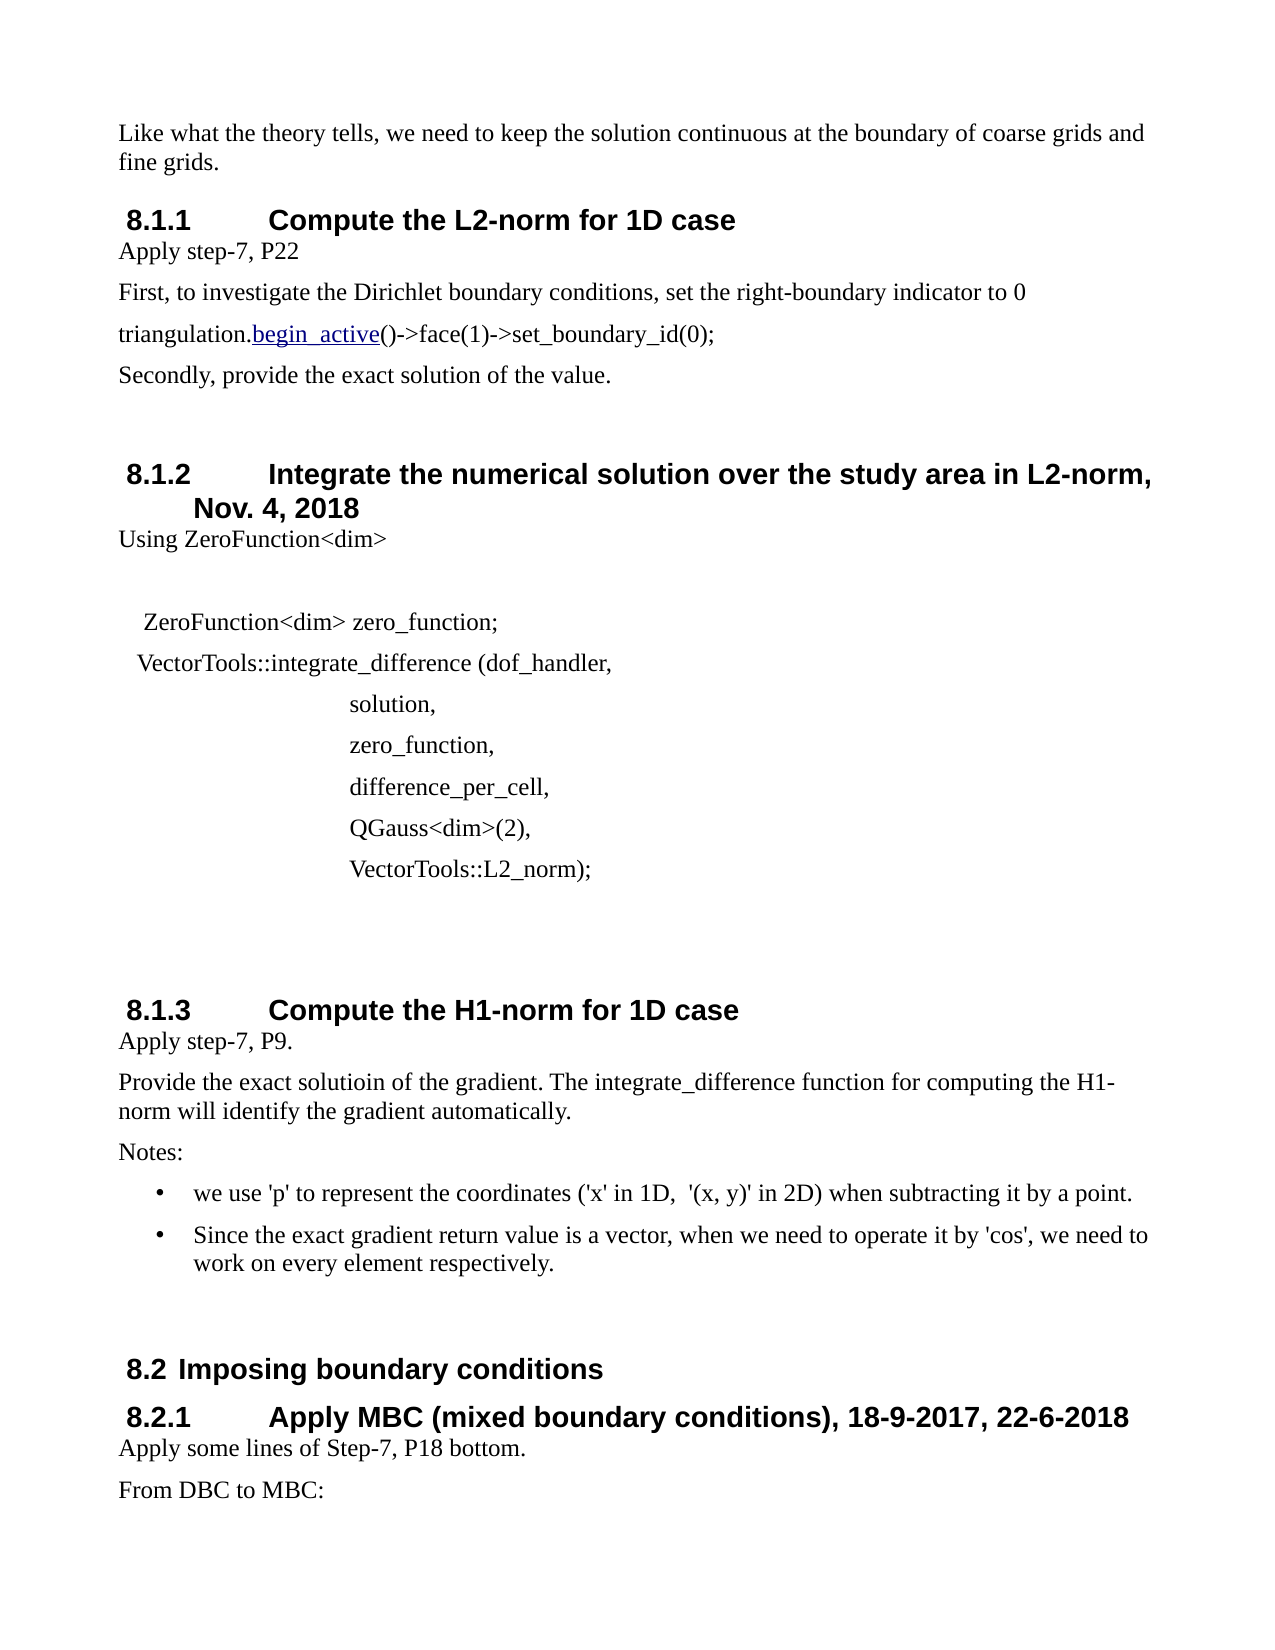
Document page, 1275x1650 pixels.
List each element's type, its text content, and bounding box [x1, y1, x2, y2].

text zero_function, [118, 730, 1157, 759]
text QGauss<dim>(2), [118, 813, 1157, 842]
text Like what the theory tells, we need to keep the solution continuous at the boundary of coarse grids and fine grids. [118, 118, 1157, 176]
text Apply some lines of Step-7, P18 bottom. [118, 1433, 1157, 1462]
subtitle Apply MBC (mixed boundary conditions), 18-9-2017, 22-6-2018 [118, 1400, 1157, 1433]
subtitle Imposing boundary conditions [118, 1352, 1157, 1385]
text Using ZeroFunction<dim> [118, 524, 1157, 553]
text Notes: [118, 1137, 1157, 1166]
subtitle Compute the H1-norm for 1D case [118, 992, 1157, 1026]
text Secondly, provide the exact solution of the value. [118, 360, 1157, 389]
list we use 'p' to represent the coordinates ('x' in 1D, '(x, y)' in 2D) when subtracting it by a point. [156, 1178, 1157, 1207]
text solution, [118, 689, 1157, 718]
subtitle Integrate the numerical solution over the study area in L2-norm, Nov. 4, 2018 [118, 457, 1157, 524]
text Apply step-7, P9. [118, 1026, 1157, 1055]
text triangulation.begin_active()->face(1)->set_boundary_id(0); [118, 319, 1157, 347]
subtitle Compute the L2-norm for 1D case [118, 203, 1157, 236]
text ZeroFunction<dim> zero_function; [118, 607, 1157, 635]
text Apply step-7, P22 [118, 236, 1157, 265]
text VectorTools::L2_norm); [118, 854, 1157, 883]
list Since the exact gradient return value is a vector, when we need to operate it by 'cos', we need to work on every element respectively. [156, 1220, 1157, 1277]
text First, to investigate the Dirichlet boundary conditions, set the right-boundary indicator to 0 [118, 277, 1157, 306]
text VectorTools::integrate_difference (dof_handler, [118, 648, 1157, 677]
text difference_per_cell, [118, 772, 1157, 800]
text Provide the exact solutioin of the gradient. The integrate_difference function for computing the H1-norm will identify the gradient automatically. [118, 1067, 1157, 1125]
text From DBC to MBC: [118, 1475, 1157, 1503]
